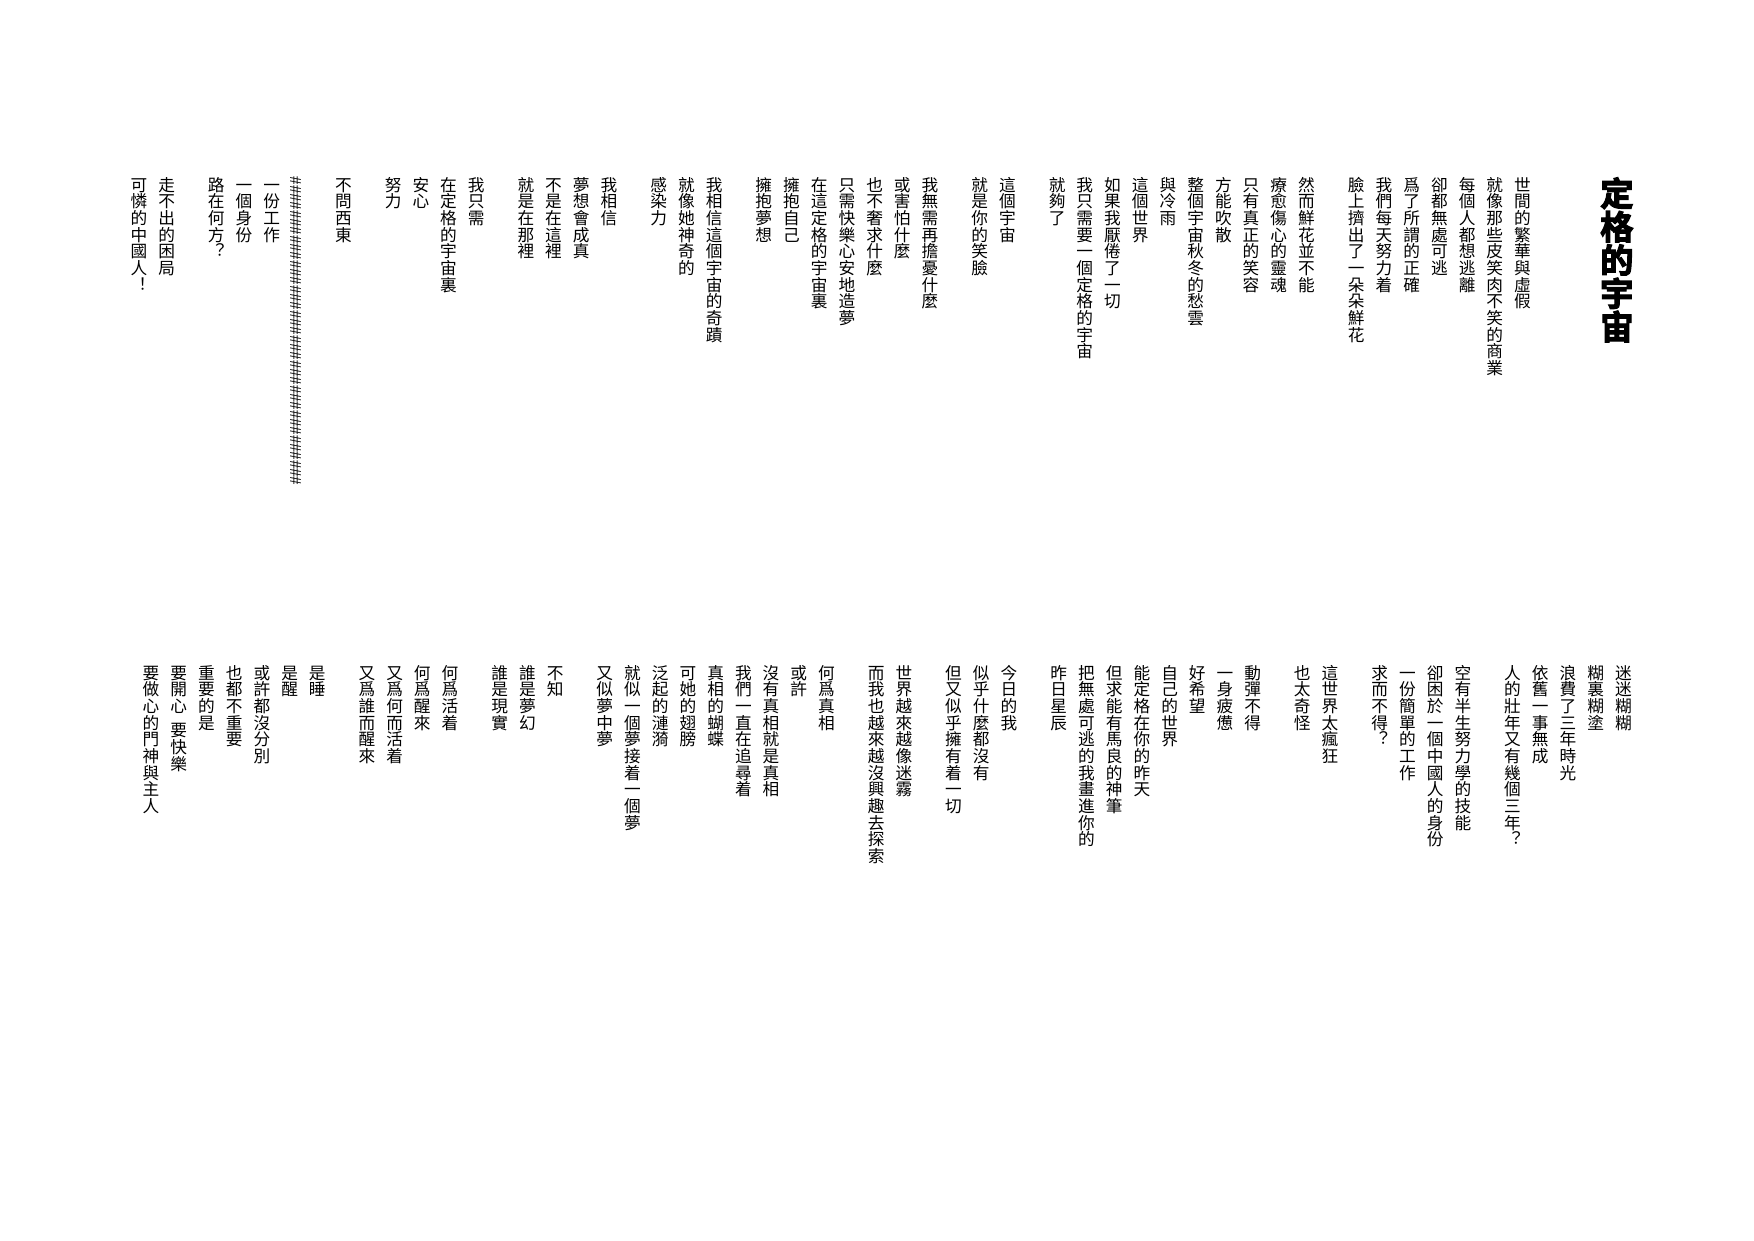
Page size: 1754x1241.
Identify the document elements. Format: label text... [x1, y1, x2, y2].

text 今日的我 [997, 664, 1021, 1122]
text 真相的蝴蝶 [703, 664, 728, 1122]
text 安心 [409, 176, 433, 634]
text 不問西東 [331, 176, 355, 634]
text 也不奢求什麼 [862, 176, 887, 634]
text 重要的是 [194, 664, 218, 1122]
text ##################################### [287, 176, 306, 634]
text 我們一直在追尋着 [731, 664, 755, 1122]
text 似乎什麼都沒有 [969, 664, 993, 1122]
text 何爲醒來 [410, 664, 434, 1122]
text 可憐的中國人！ [127, 176, 151, 634]
text 或害怕什麼 [890, 176, 914, 634]
text 我相信 [597, 176, 621, 634]
text 路在何方？ [204, 176, 228, 634]
text 方能吹散 [1211, 176, 1235, 634]
text 卻困於一個中國人的身份 [1423, 664, 1447, 1122]
text 要開心 要快樂 [167, 664, 191, 1122]
text 要做心的門神與主人 [139, 664, 163, 1122]
text 只有真正的笑容 [1239, 176, 1263, 634]
text 是醒 [277, 664, 302, 1122]
text 走不出的困局 [154, 176, 179, 634]
text 夢想會成真 [569, 176, 593, 634]
text 在這定格的宇宙裏 [807, 176, 831, 634]
text 沒有真相就是真相 [759, 664, 783, 1122]
text 不知 [543, 664, 567, 1122]
text 誰是現實 [488, 664, 512, 1122]
text 我只需 [464, 176, 488, 634]
text 我相信這個宇宙的奇蹟 [702, 176, 726, 634]
text 擁抱自己 [779, 176, 803, 634]
text 然而鮮花並不能 [1294, 176, 1318, 634]
text 一份簡單的工作 [1395, 664, 1419, 1122]
text 求而不得？ [1368, 664, 1392, 1122]
text 就像她神奇的 [674, 176, 698, 634]
text 我們每天努力着 [1372, 176, 1396, 634]
text 與冷雨 [1156, 176, 1180, 634]
text 泛起的漣漪 [648, 664, 672, 1122]
text 感染力 [647, 176, 671, 634]
text 也太奇怪 [1290, 664, 1314, 1122]
text 能定格在你的昨天 [1130, 664, 1154, 1122]
text 而我也越來越沒興趣去探索 [864, 664, 888, 1122]
text 世間的繁華與虛假 [1510, 176, 1534, 634]
text 就夠了 [1045, 176, 1069, 634]
text 自己的世界 [1157, 664, 1182, 1122]
text 臉上擠出了一朵朵鮮花 [1344, 176, 1368, 634]
text 就是你的笑臉 [968, 176, 992, 634]
text 但求能有馬良的神筆 [1102, 664, 1126, 1122]
text 迷迷糊糊 [1611, 664, 1635, 1122]
text 可她的翅膀 [676, 664, 700, 1122]
text 擁抱夢想 [752, 176, 776, 634]
text 就似一個夢接着一個夢 [620, 664, 644, 1122]
text 糊裏糊塗 [1583, 664, 1608, 1122]
text 好希望 [1185, 664, 1209, 1122]
text 世界越來越像迷霧 [892, 664, 916, 1122]
text 如果我厭倦了一切 [1100, 176, 1124, 634]
text 何爲活着 [438, 664, 462, 1122]
text 誰是夢幻 [515, 664, 539, 1122]
text 就是在那裡 [514, 176, 538, 634]
text 療愈傷心的靈魂 [1267, 176, 1291, 634]
text 動彈不得 [1241, 664, 1265, 1122]
text 這個世界 [1128, 176, 1152, 634]
text 每個人都想逃離 [1455, 176, 1479, 634]
text 一個身份 [232, 176, 256, 634]
text 又爲何而活着 [382, 664, 407, 1122]
text 或許都沒分別 [250, 664, 274, 1122]
text 又似夢中夢 [593, 664, 617, 1122]
text 在定格的宇宙裏 [436, 176, 461, 634]
text 卻都無處可逃 [1427, 176, 1451, 634]
text 我無需再擔憂什麼 [918, 176, 942, 634]
text 空有半生努力學的技能 [1451, 664, 1475, 1122]
text 我只需要一個定格的宇宙 [1073, 176, 1097, 634]
text 也都不重要 [222, 664, 246, 1122]
text 昨日星辰 [1047, 664, 1071, 1122]
text 人的壯年又有幾個三年？ [1500, 664, 1524, 1122]
text 或許 [787, 664, 811, 1122]
text 這世界太瘋狂 [1318, 664, 1342, 1122]
text 只需快樂心安地造夢 [835, 176, 859, 634]
text 一份工作 [259, 176, 284, 634]
text 就像那些皮笑肉不笑的商業 [1483, 176, 1507, 634]
text 何爲真相 [814, 664, 838, 1122]
text 這個宇宙 [995, 176, 1019, 634]
text 一身疲憊 [1213, 664, 1237, 1122]
text 定格的宇宙 [1595, 176, 1635, 634]
text 把無處可逃的我畫進你的 [1074, 664, 1098, 1122]
text 爲了所謂的正確 [1399, 176, 1424, 634]
text 但又似乎擁有着一切 [941, 664, 966, 1122]
text 不是在這裡 [541, 176, 566, 634]
text 依舊一事無成 [1528, 664, 1552, 1122]
text 浪費了三年時光 [1556, 664, 1580, 1122]
text 整個宇宙秋冬的愁雲 [1183, 176, 1208, 634]
text 又爲誰而醒來 [355, 664, 379, 1122]
text 努力 [381, 176, 405, 634]
text 是睡 [305, 664, 329, 1122]
